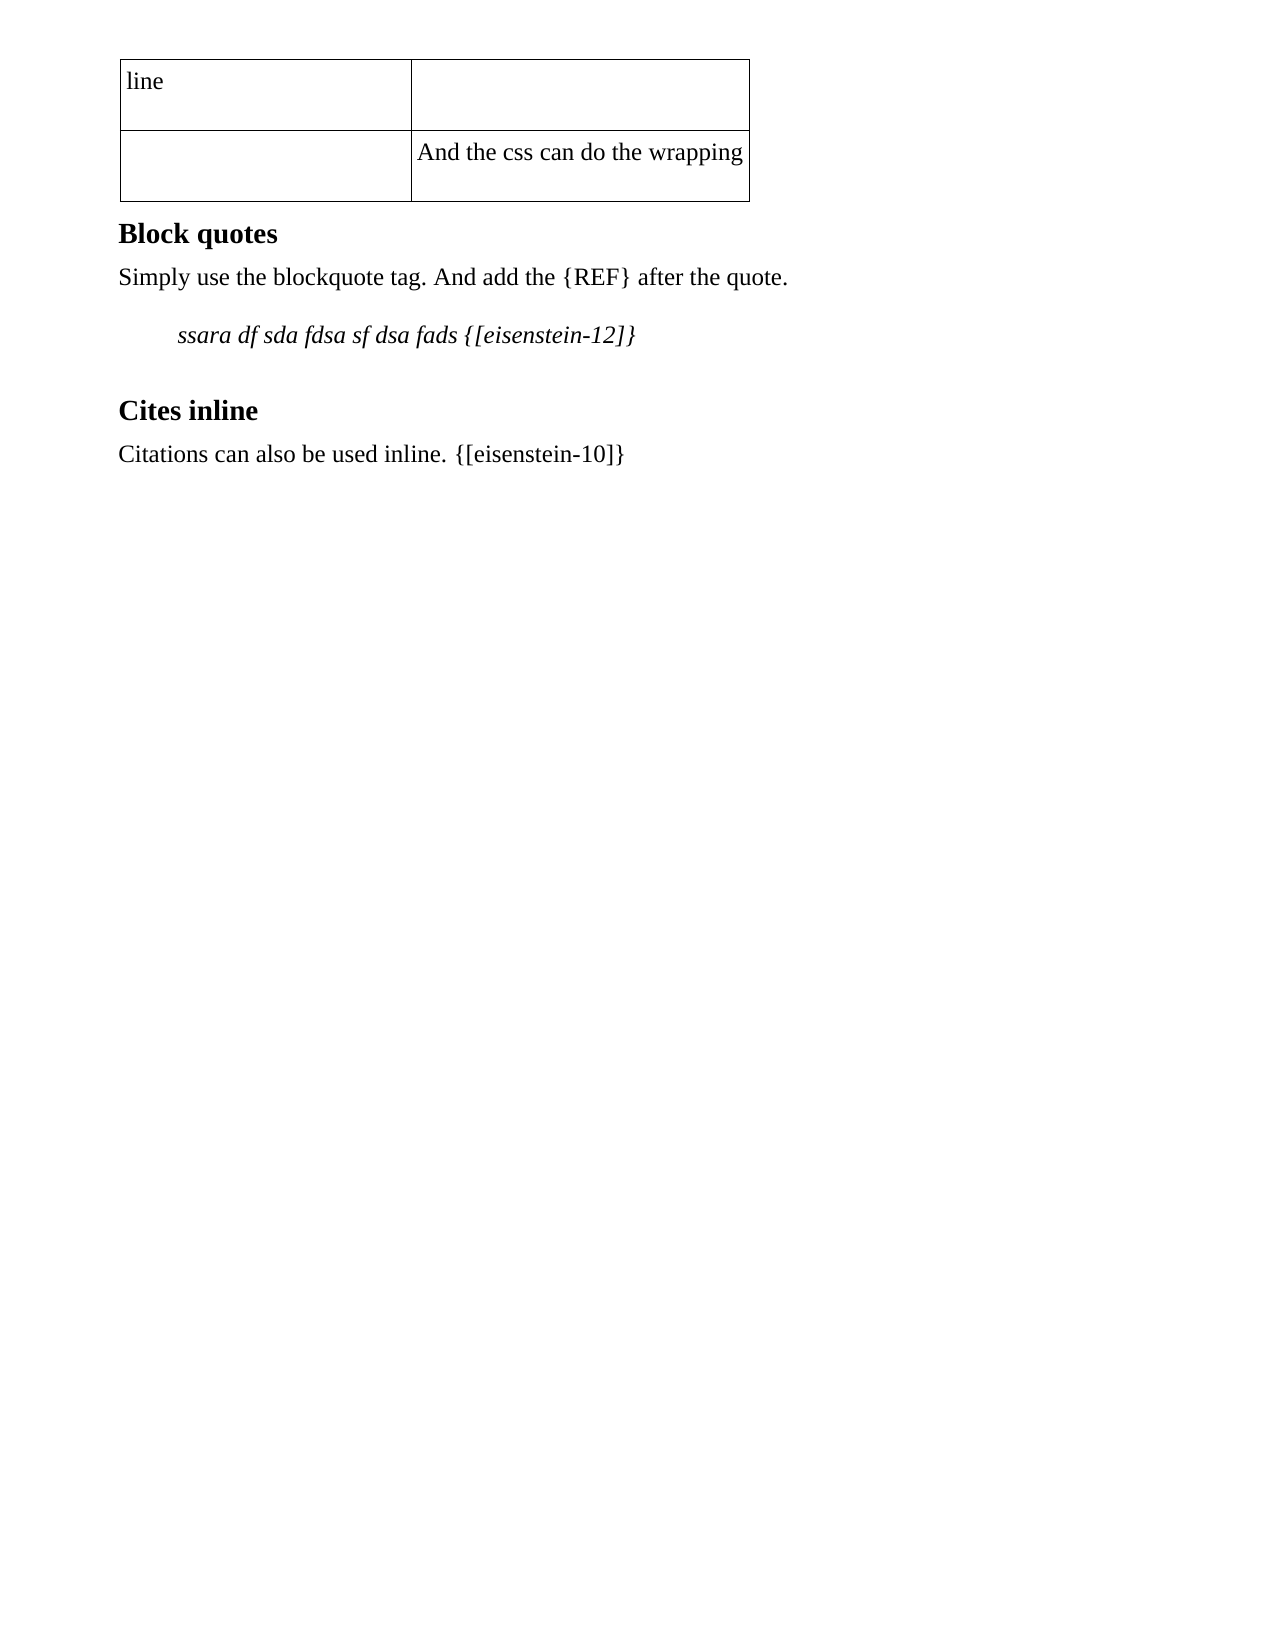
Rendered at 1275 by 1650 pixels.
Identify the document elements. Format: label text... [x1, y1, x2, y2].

table_cell line [121, 60, 411, 130]
subtitle Block quotes [118, 216, 1216, 250]
text Citations can also be used inline. {eisenstein-10} [118, 439, 1216, 468]
table_cell And the css can do the wrapping [412, 131, 749, 201]
subtitle Cites inline [118, 393, 1216, 427]
table_cell [412, 60, 749, 130]
text Simply use the blockquote tag. And add the {REF} after the quote. [118, 262, 1216, 291]
table_cell [121, 131, 411, 201]
text ssara df sda fdsa sf dsa fads {eisenstein-12} [177, 320, 1157, 349]
